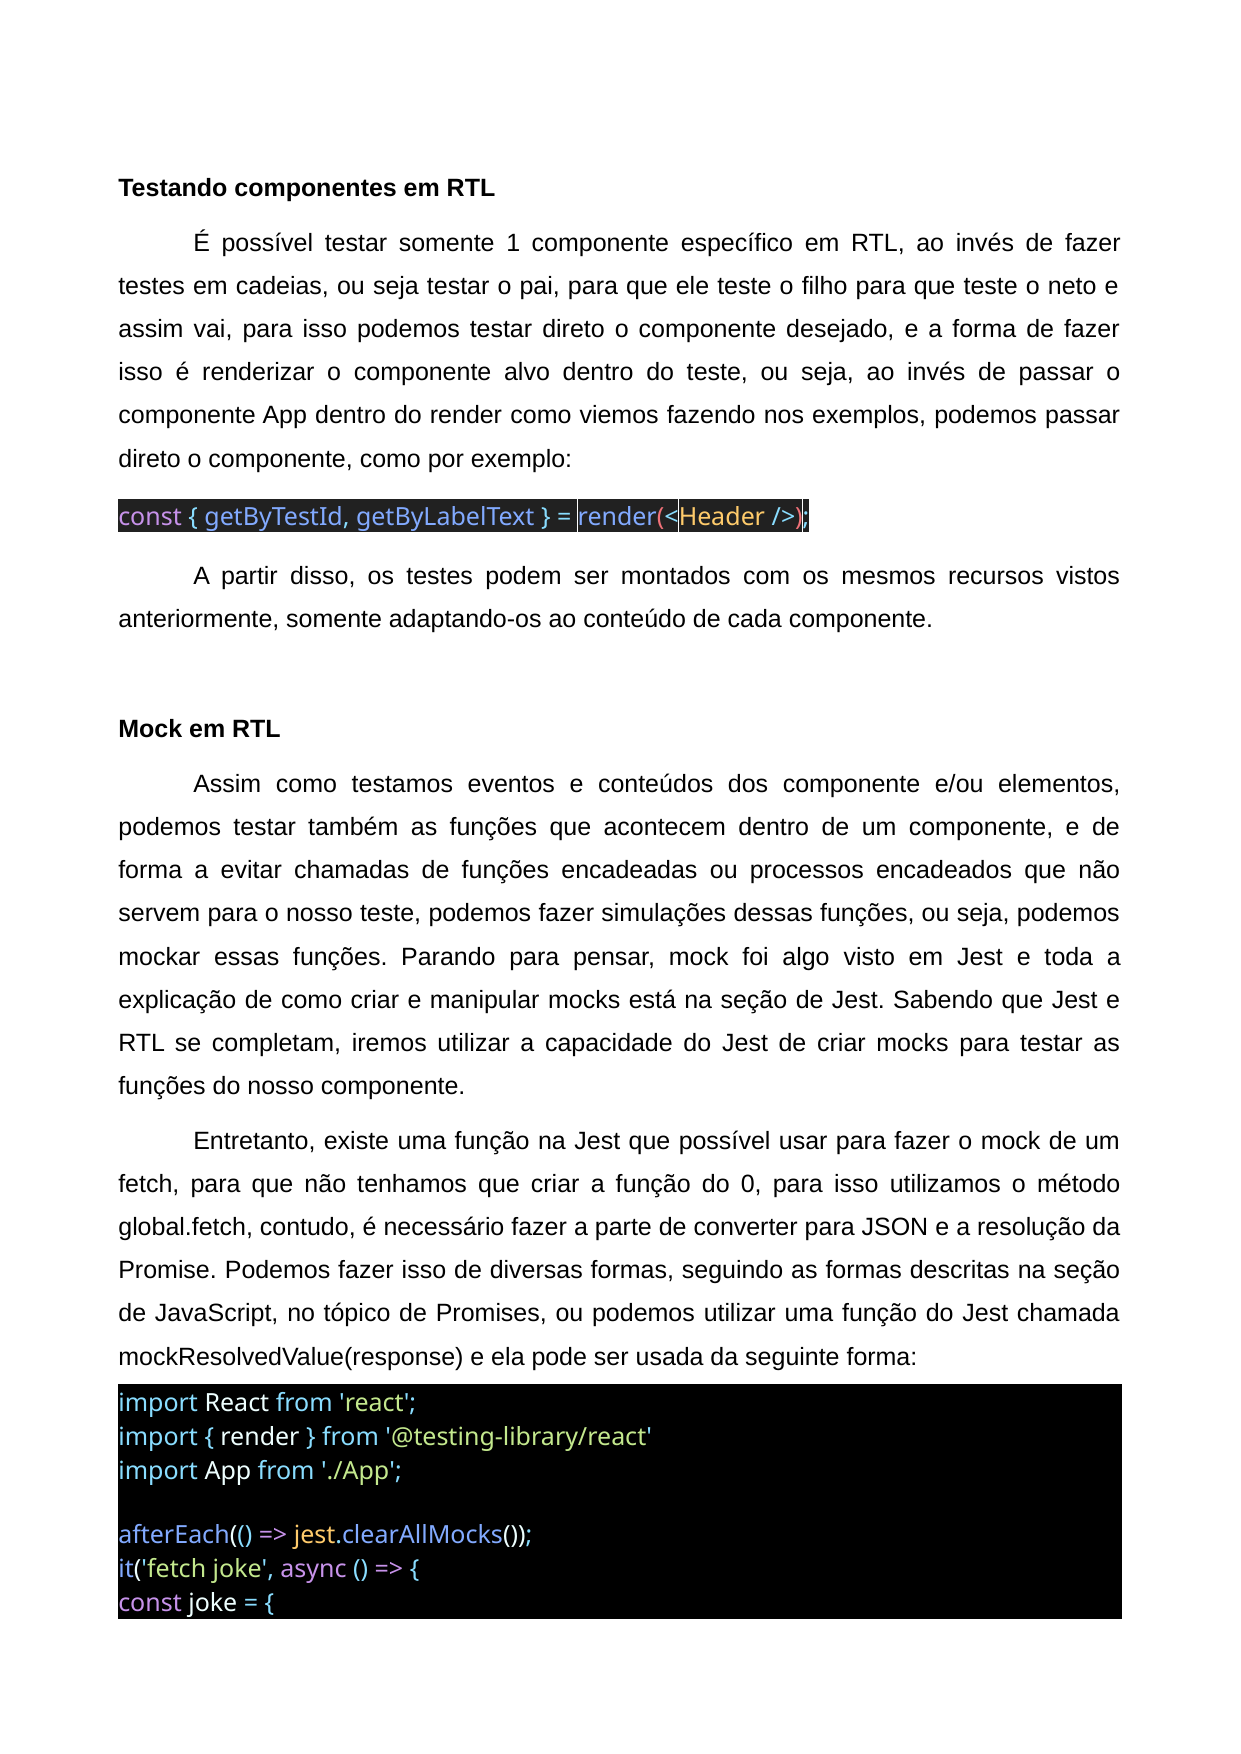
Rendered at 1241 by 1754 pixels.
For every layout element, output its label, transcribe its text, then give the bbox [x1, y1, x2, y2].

text const joke = { [118, 1584, 1122, 1619]
text A partir disso, os testes podem ser montados com os mesmos recursos vistos anteriormente, somente adaptando-os ao conteúdo de cada componente. [118, 561, 1122, 633]
text it('fetch joke', async () => { [118, 1551, 1122, 1584]
text import React from 'react'; [118, 1384, 1122, 1419]
text É possível testar somente 1 componente específico em RTL, ao invés de fazer testes em cadeias, ou seja testar o pai, para que ele teste o filho para que teste o neto e assim vai, para isso podemos testar direto o componente desejado, e a forma de fazer isso é renderizar o componente alvo dentro do teste, ou seja, ao invés de passar o componente App dentro do render como viemos fazendo nos exemplos, podemos passar direto o componente, como por exemplo: [118, 228, 1122, 472]
text import { render } from '@testing-library/react' [118, 1419, 1122, 1453]
text Mock em RTL [118, 714, 1122, 743]
text Testando componentes em RTL [118, 173, 1122, 202]
text Assim como testamos eventos e conteúdos dos componente e/ou elementos, podemos testar também as funções que acontecem dentro de um componente, e de forma a evitar chamadas de funções encadeadas ou processos encadeados que não servem para o nosso teste, podemos fazer simulações dessas funções, ou seja, podemos mockar essas funções. Parando para pensar, mock foi algo visto em Jest e toda a explicação de como criar e manipular mocks está na seção de Jest. Sabendo que Jest e RTL se completam, iremos utilizar a capacidade do Jest de criar mocks para testar as funções do nosso componente. [118, 769, 1122, 1100]
text afterEach(() => jest.clearAllMocks()); [118, 1516, 1122, 1551]
text Entretanto, existe uma função na Jest que possível usar para fazer o mock de um fetch, para que não tenhamos que criar a função do 0, para isso utilizamos o método global.fetch, contudo, é necessário fazer a parte de converter para JSON e a resolução da Promise. Podemos fazer isso de diversas formas, seguindo as formas descritas na seção de JavaScript, no tópico de Promises, ou podemos utilizar uma função do Jest chamada mockResolvedValue(response) e ela pode ser usada da seguinte forma: [118, 1126, 1122, 1370]
text const { getByTestId, getByLabelText } = render(<Header />); [118, 498, 1122, 532]
text import App from './App'; [118, 1453, 1122, 1487]
